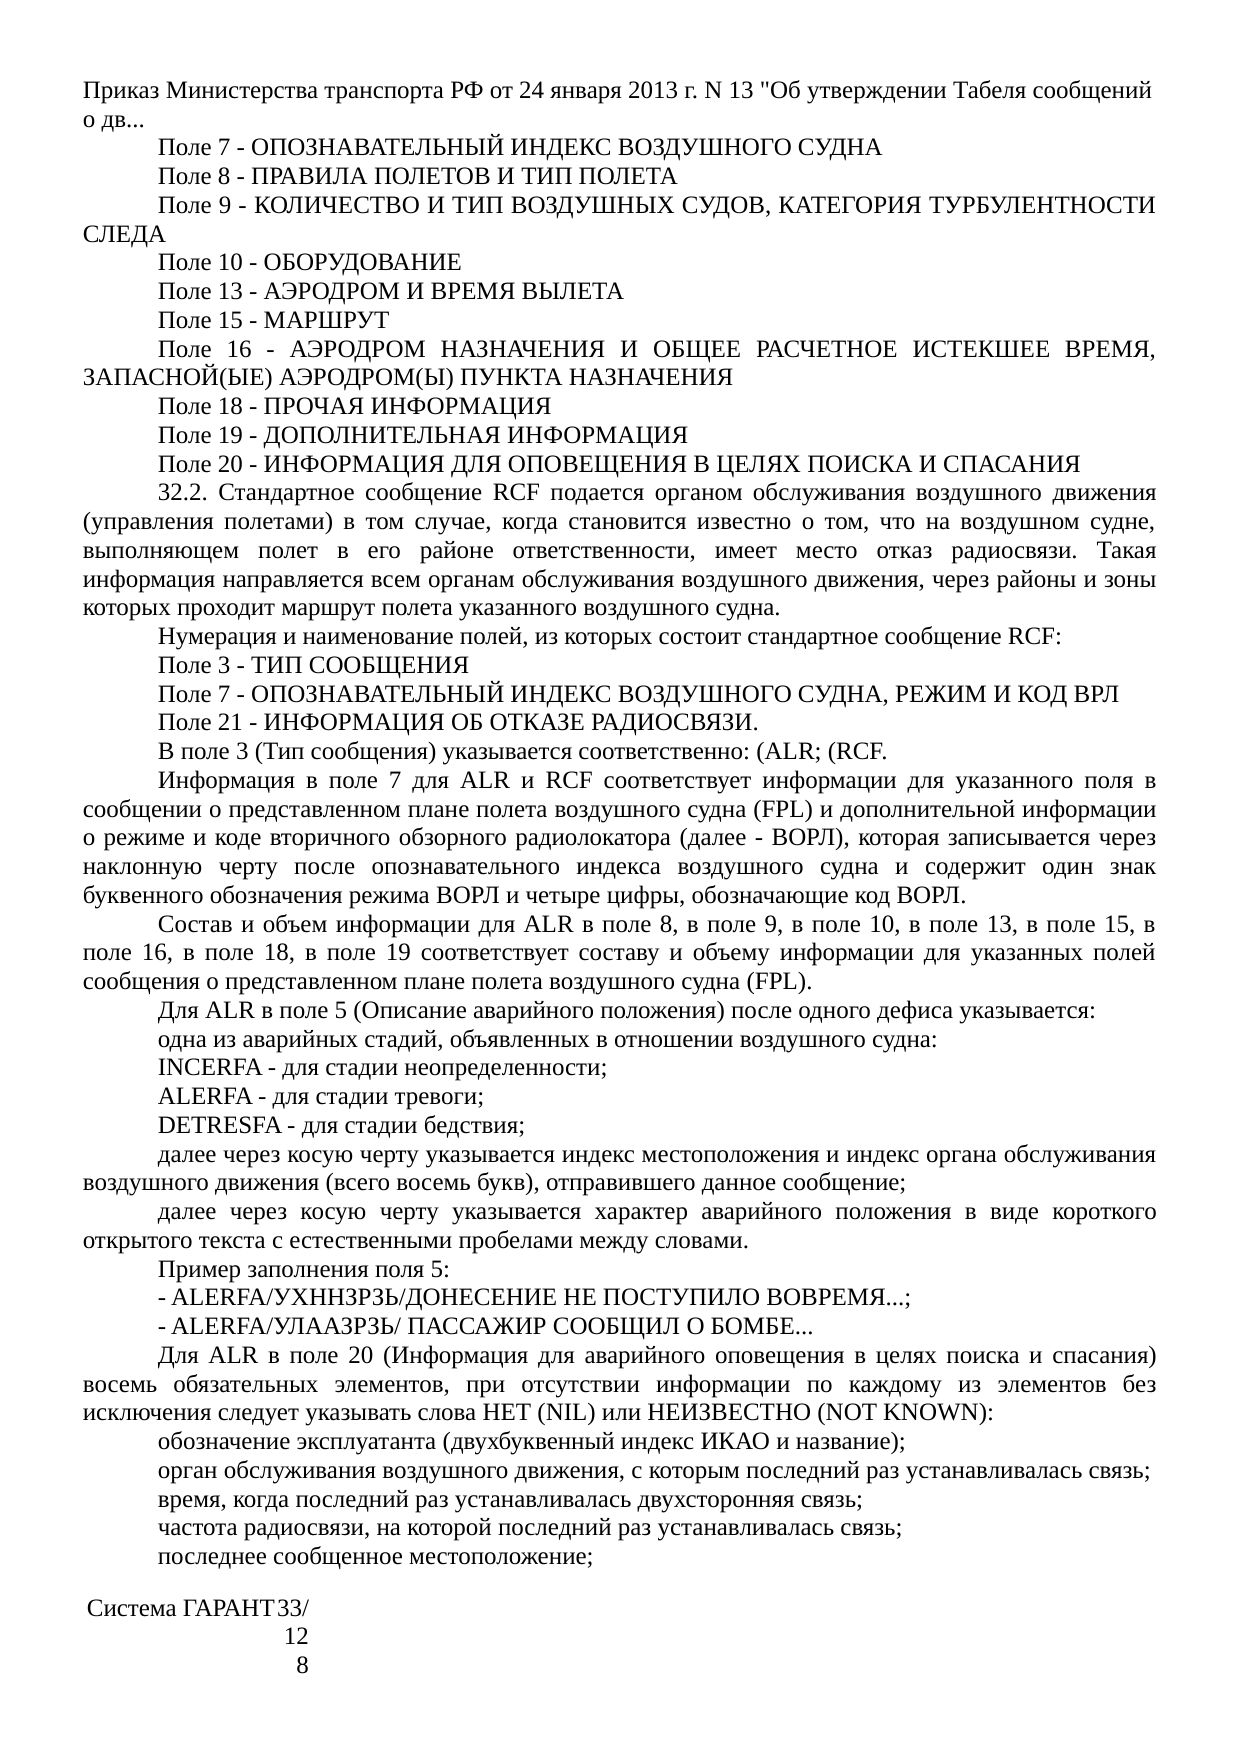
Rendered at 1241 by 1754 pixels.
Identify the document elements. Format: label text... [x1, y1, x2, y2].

text Поле 9 - КОЛИЧЕСТВО И ТИП ВОЗДУШНЫХ СУДОВ, КАТЕГОРИЯ ТУРБУЛЕНТНОСТИ СЛЕДА [83, 190, 1157, 247]
text обозначение эксплуатанта (двухбуквенный индекс ИКАО и название); [83, 1426, 1157, 1455]
text Поле 10 - ОБОРУДОВАНИЕ [83, 247, 1157, 276]
text последнее сообщенное местоположение; [83, 1541, 1157, 1570]
text 32.2. Стандартное сообщение RCF подается органом обслуживания воздушного движения (управления полетами) в том случае, когда становится известно о том, что на воздушном судне, выполняющем полет в его районе ответственности, имеет место отказ радиосвязи. Такая информация направляется всем органам обслуживания воздушного движения, через районы и зоны которых проходит маршрут полета указанного воздушного судна. [83, 477, 1157, 621]
text ALERFA - для стадии тревоги; [83, 1081, 1157, 1110]
text частота радиосвязи, на которой последний раз устанавливалась связь; [83, 1512, 1157, 1541]
text DETRESFA - для стадии бедствия; [83, 1110, 1157, 1139]
text Для ALR в поле 5 (Описание аварийного положения) после одного дефиса указывается: [83, 995, 1157, 1024]
text Поле 19 - ДОПОЛНИТЕЛЬНАЯ ИНФОРМАЦИЯ [83, 420, 1157, 449]
text Нумерация и наименование полей, из которых состоит стандартное сообщение RCF: [83, 621, 1157, 650]
text - ALERFA/УЛААЗРЗЬ/ ПАССАЖИР СООБЩИЛ О БОМБЕ... [83, 1311, 1157, 1340]
text Информация в поле 7 для ALR и RCF соответствует информации для указанного поля в сообщении о представленном плане полета воздушного судна (FPL) и дополнительной информации о режиме и коде вторичного обзорного радиолокатора (далее - ВОРЛ), которая записывается через наклонную черту после опознавательного индекса воздушного судна и содержит один знак буквенного обозначения режима ВОРЛ и четыре цифры, обозначающие код ВОРЛ. [83, 765, 1157, 909]
text Пример заполнения поля 5: [83, 1254, 1157, 1282]
text одна из аварийных стадий, объявленных в отношении воздушного судна: [83, 1024, 1157, 1052]
text Для ALR в поле 20 (Информация для аварийного оповещения в целях поиска и спасания) восемь обязательных элементов, при отсутствии информации по каждому из элементов без исключения следует указывать слова НЕТ (NIL) или НЕИЗВЕСТНО (NOT KNOWN): [83, 1340, 1157, 1426]
text В поле 3 (Тип сообщения) указывается соответственно: (ALR; (RCF. [83, 736, 1157, 765]
text Поле 18 - ПРОЧАЯ ИНФОРМАЦИЯ [83, 391, 1157, 420]
text Поле 7 - ОПОЗНАВАТЕЛЬНЫЙ ИНДЕКС ВОЗДУШНОГО СУДНА [83, 132, 1157, 161]
text Поле 3 - ТИП СООБЩЕНИЯ [83, 650, 1157, 679]
text Поле 7 - ОПОЗНАВАТЕЛЬНЫЙ ИНДЕКС ВОЗДУШНОГО СУДНА, РЕЖИМ И КОД ВРЛ [83, 679, 1157, 707]
text Поле 13 - АЭРОДРОМ И ВРЕМЯ ВЫЛЕТА [83, 276, 1157, 305]
text Поле 21 - ИНФОРМАЦИЯ ОБ ОТКАЗЕ РАДИОСВЯЗИ. [83, 707, 1157, 736]
text время, когда последний раз устанавливалась двухсторонняя связь; [83, 1484, 1157, 1512]
text Состав и объем информации для ALR в поле 8, в поле 9, в поле 10, в поле 13, в поле 15, в поле 16, в поле 18, в поле 19 соответствует составу и объему информации для указанных полей сообщения о представленном плане полета воздушного судна (FPL). [83, 909, 1157, 995]
text Поле 16 - АЭРОДРОМ НАЗНАЧЕНИЯ И ОБЩЕЕ РАСЧЕТНОЕ ИСТЕКШЕЕ ВРЕМЯ, ЗАПАСНОЙ(ЫЕ) АЭРОДРОМ(Ы) ПУНКТА НАЗНАЧЕНИЯ [83, 334, 1157, 391]
text INCERFA - для стадии неопределенности; [83, 1052, 1157, 1081]
text Поле 20 - ИНФОРМАЦИЯ ДЛЯ ОПОВЕЩЕНИЯ В ЦЕЛЯХ ПОИСКА И СПАСАНИЯ [83, 449, 1157, 477]
text Поле 8 - ПРАВИЛА ПОЛЕТОВ И ТИП ПОЛЕТА [83, 161, 1157, 190]
text далее через косую черту указывается характер аварийного положения в виде короткого открытого текста с естественными пробелами между словами. [83, 1196, 1157, 1254]
text орган обслуживания воздушного движения, с которым последний раз устанавливалась связь; [83, 1455, 1157, 1484]
text Поле 15 - МАРШРУТ [83, 305, 1157, 334]
text далее через косую черту указывается индекс местоположения и индекс органа обслуживания воздушного движения (всего восемь букв), отправившего данное сообщение; [83, 1139, 1157, 1196]
text - ALERFA/УХННЗРЗЬ/ДОНЕСЕНИЕ НЕ ПОСТУПИЛО ВОВРЕМЯ...; [83, 1282, 1157, 1311]
